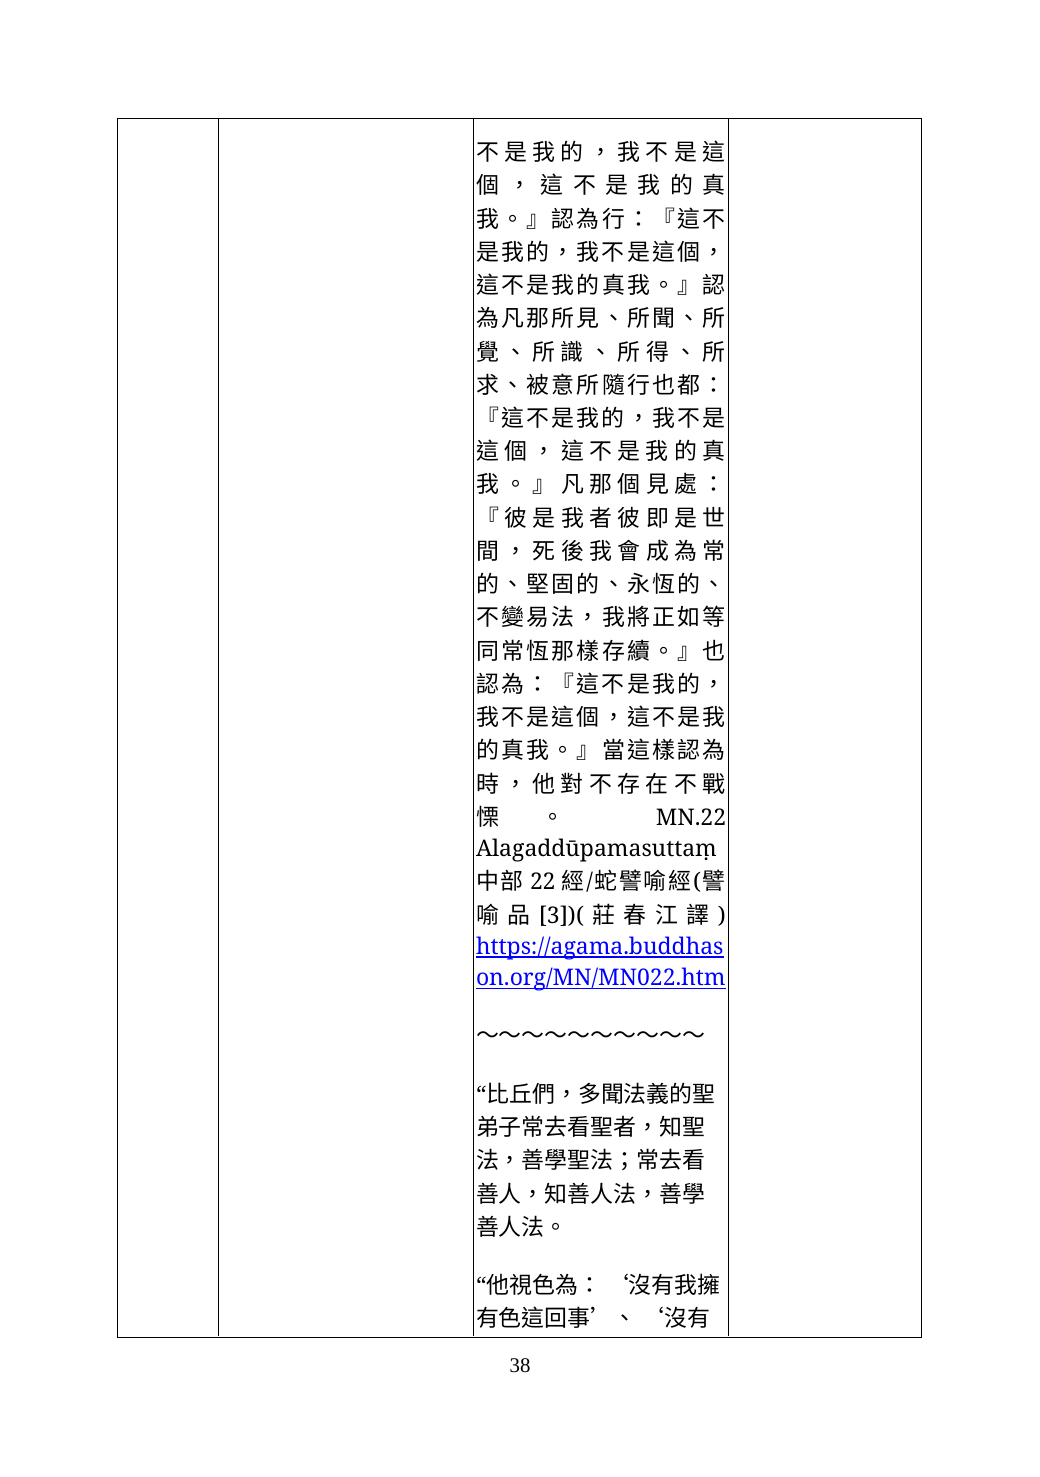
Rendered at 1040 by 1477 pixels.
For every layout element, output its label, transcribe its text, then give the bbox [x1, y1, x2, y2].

table_cell [219, 119, 473, 1336]
table_cell [729, 119, 921, 1336]
table_cell 不是我的，我不是這個，這不是我的真我。』認為行：『這不是我的，我不是這個，這不是我的真我。』認為凡那所見、所聞、所覺、所識、所得、所求、被意所隨行也都：『這不是我的，我不是這個，這不是我的真我。』凡那個見處：『彼是我者彼即是世間，死後我會成為常的、堅固的、永恆的、不變易法，我將正如等同常恆那樣存續。』也認為：『這不是我的，我不是這個，這不是我的真我。』當這樣認為時，他對不存在不戰慄。 MN.22 Alagaddūpamasuttaṃ 中部22經/蛇譬喻經(譬喻品[3])(莊春江譯) https://agama.buddhason.org/MN/MN022.htm ～～～～～～～～～～ “比丘們，多聞法義的聖弟子常去看聖者，知聖法，善學聖法；常去看善人，知善人法，善學善人法。 “他視色為： ‘沒有我擁有色這回事’、 ‘沒有 [474, 119, 728, 1336]
table_cell [118, 119, 218, 1336]
